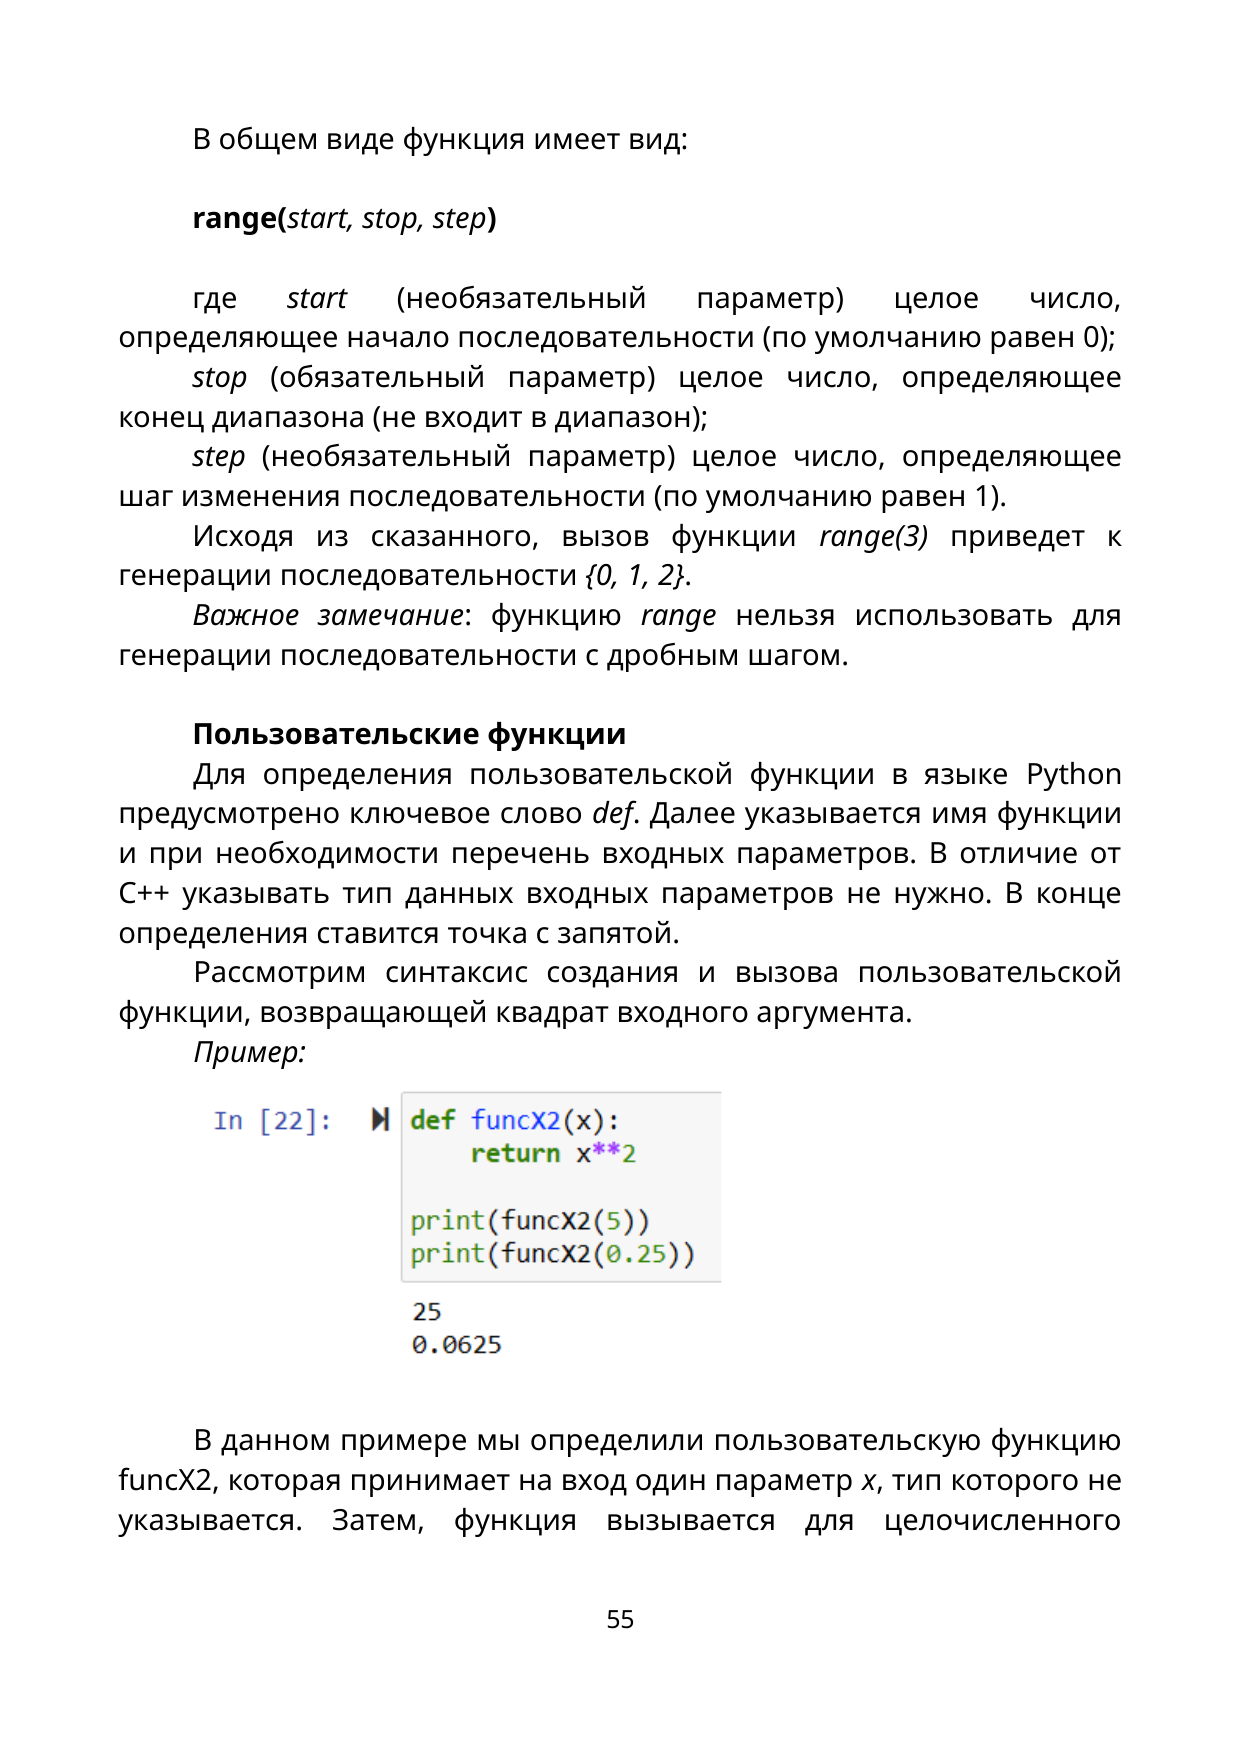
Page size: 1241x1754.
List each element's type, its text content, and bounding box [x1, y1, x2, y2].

text Рассмотрим синтаксис создания и вызова пользовательской функции, возвращающей квадрат входного аргумента. [118, 952, 1122, 1031]
text где start (необязательный параметр) целое число, определяющее начало последовательности (по умолчанию равен 0); [118, 277, 1122, 356]
text В данном примере мы определили пользовательскую функцию funcX2, которая принимает на вход один параметр x, тип которого не указывается. Затем, функция вызывается для целочисленного [118, 1420, 1122, 1539]
text range(start, stop, step) [118, 197, 1122, 237]
text В общем виде функция имеет вид: [118, 118, 1122, 158]
text Для определения пользовательской функции в языке Python предусмотрено ключевое слово def. Далее указывается имя функции и при необходимости перечень входных параметров. В отличие от C++ указывать тип данных входных параметров не нужно. В конце определения ставится точка с запятой. [118, 753, 1122, 952]
text Исходя из сказанного, вызов функции range(3) приведет к генерации последовательности {0, 1, 2}. [118, 515, 1122, 594]
picture [193, 1070, 722, 1380]
text Пользовательские функции [118, 713, 1122, 753]
text step (необязательный параметр) целое число, определяющее шаг изменения последовательности (по умолчанию равен 1). [118, 436, 1122, 515]
text Важное замечание: функцию range нельзя использовать для генерации последовательности с дробным шагом. [118, 594, 1122, 674]
text stop (обязательный параметр) целое число, определяющее конец диапазона (не входит в диапазон); [118, 356, 1122, 436]
text Пример: [118, 1031, 1122, 1071]
